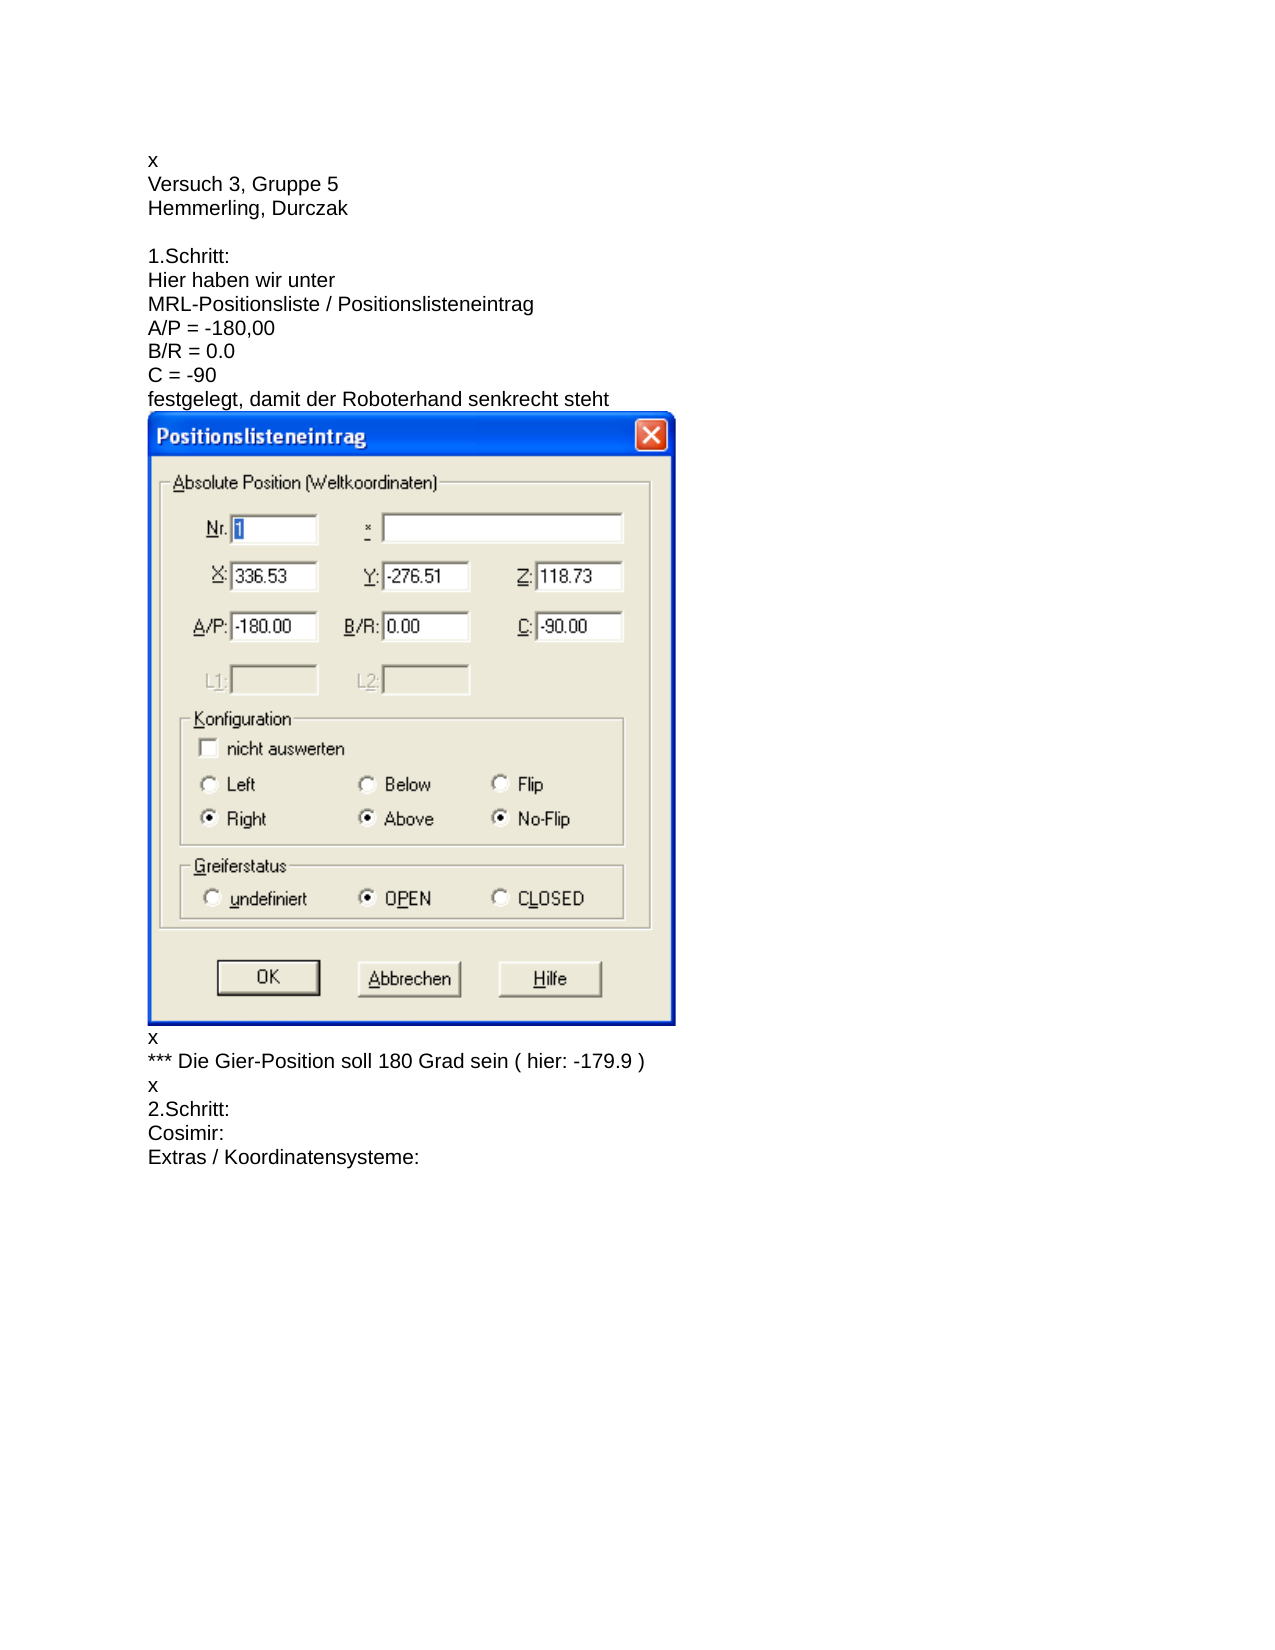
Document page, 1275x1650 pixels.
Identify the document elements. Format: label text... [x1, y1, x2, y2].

text x [148, 1073, 1127, 1097]
text Hemmerling, Durczak [148, 196, 1127, 219]
text Versuch 3, Gruppe 5 [148, 172, 1127, 196]
text *** Die Gier-Position soll 180 Grad sein ( hier: -179.9 ) [148, 1049, 1127, 1073]
text festgelegt, damit der Roboterhand senkrecht steht [148, 387, 1127, 411]
text x [148, 1025, 1127, 1049]
text x [148, 148, 1127, 172]
text Extras / Koordinatensysteme: [148, 1145, 1127, 1169]
text MRL-Positionsliste / Positionslisteneintrag [148, 291, 1127, 315]
text B/R = 0.0 [148, 339, 1127, 363]
text 1.Schritt: [148, 243, 1127, 267]
text 2.Schritt: [148, 1097, 1127, 1121]
text Cosimir: [148, 1121, 1127, 1145]
text Hier haben wir unter [148, 267, 1127, 291]
text A/P = -180,00 [148, 315, 1127, 339]
text C = -90 [148, 363, 1127, 387]
picture [147, 411, 676, 1026]
